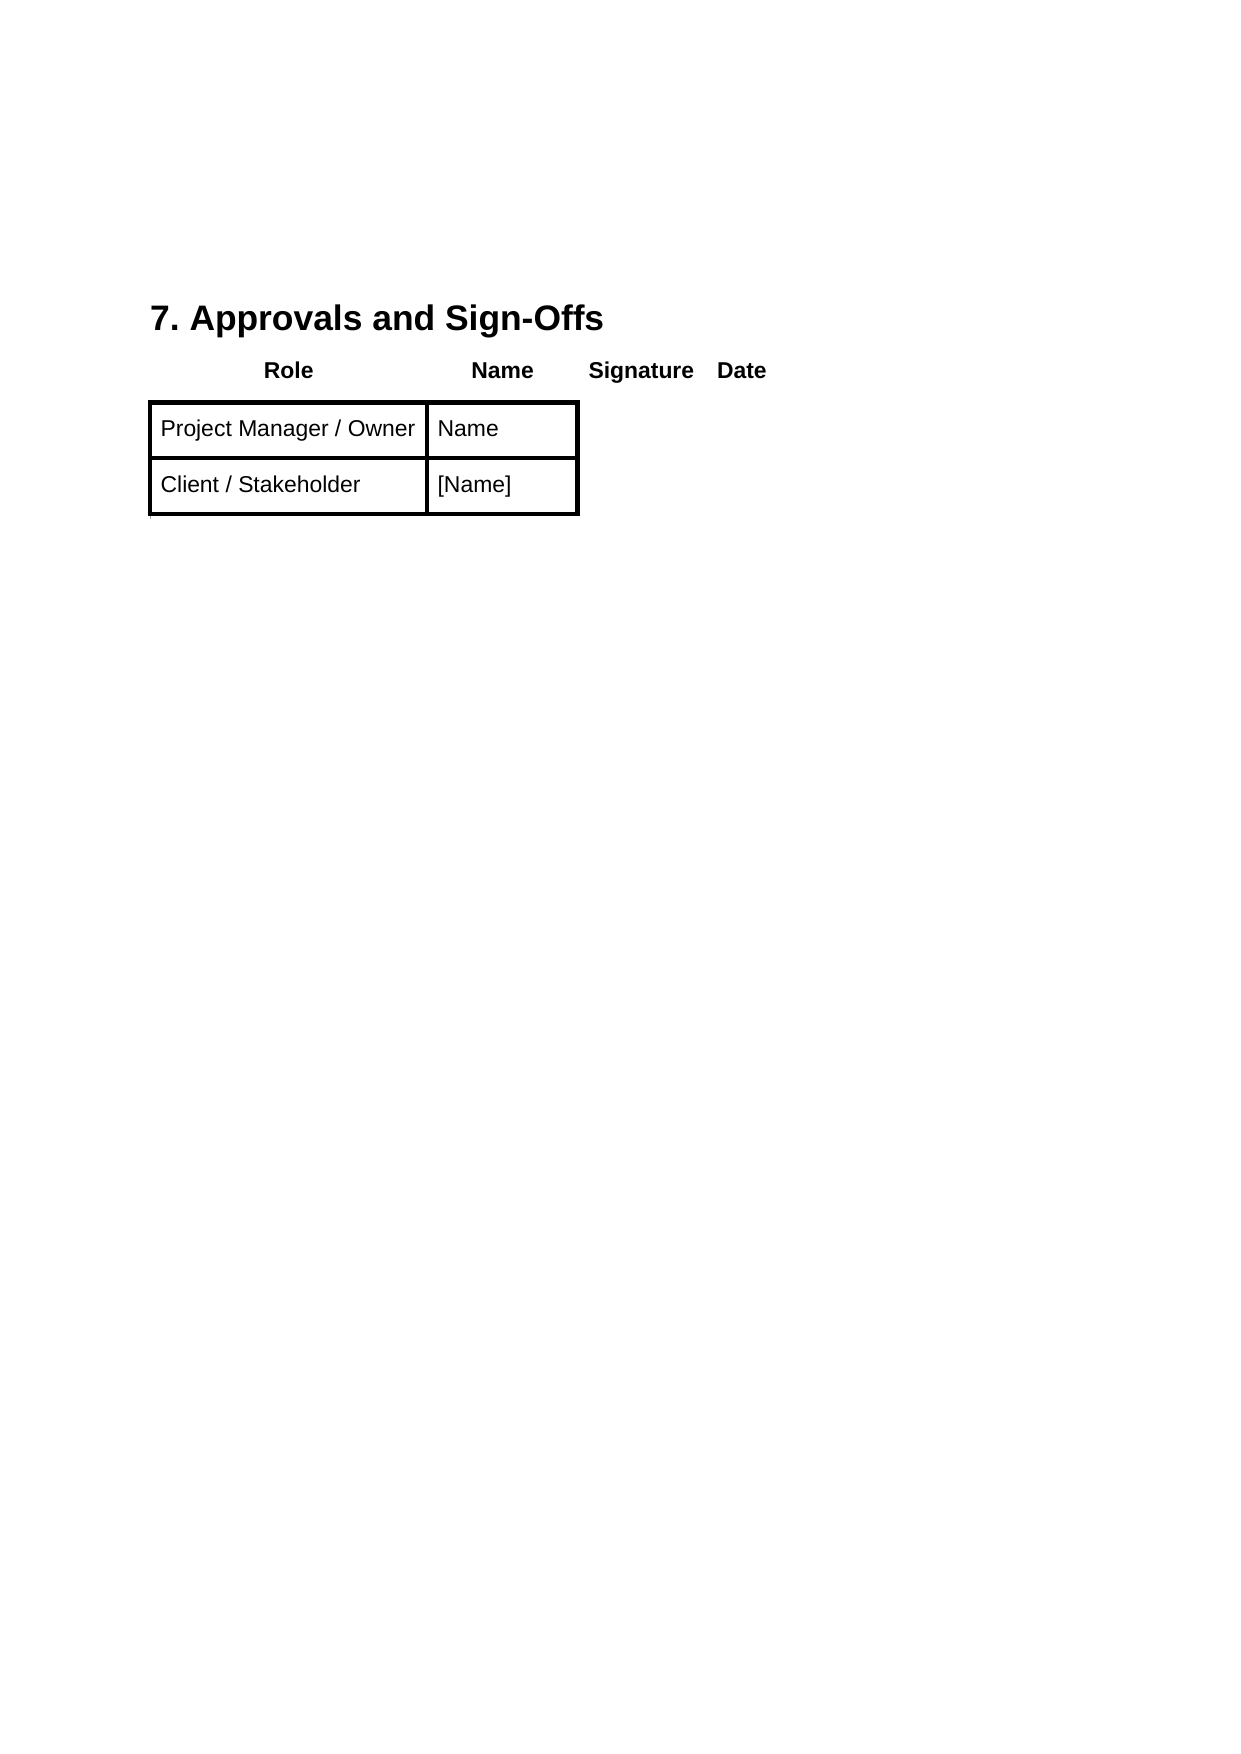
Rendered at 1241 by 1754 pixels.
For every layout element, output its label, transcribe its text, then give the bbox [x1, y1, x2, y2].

table_cell [705, 400, 779, 456]
table_header Date [705, 346, 779, 400]
table_cell [580, 456, 705, 511]
table_cell [Name] [429, 460, 575, 511]
table_header Role [150, 346, 427, 400]
table_cell Name [429, 405, 575, 456]
table_cell Project Manager / Owner [152, 405, 425, 456]
table_header Signature [578, 346, 705, 400]
table_cell [705, 456, 779, 511]
table_header Name [427, 346, 578, 400]
table_cell Client / Stakeholder [152, 460, 425, 511]
table_cell [580, 400, 705, 456]
subtitle 7. Approvals and Sign-Offs [150, 297, 1090, 338]
